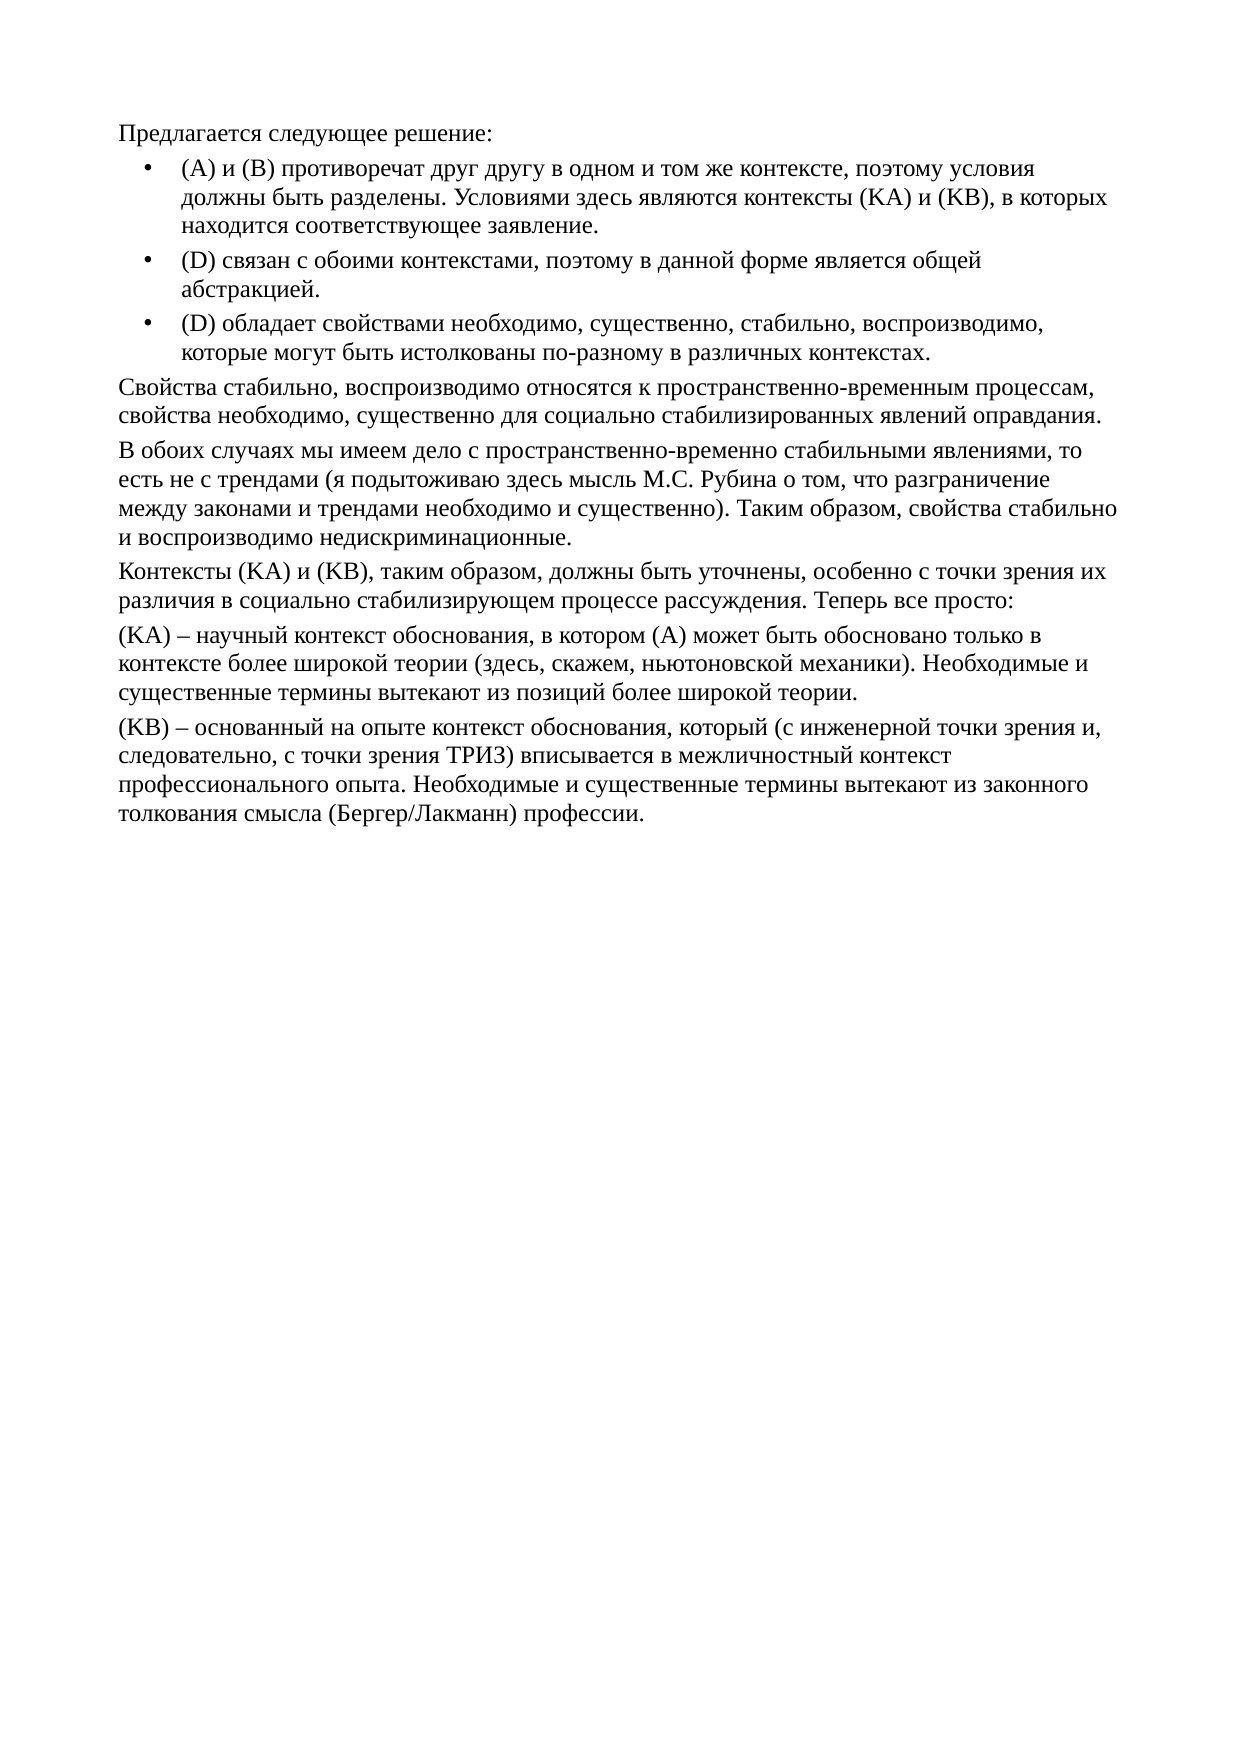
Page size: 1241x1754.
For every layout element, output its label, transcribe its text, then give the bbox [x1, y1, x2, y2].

text В обоих случаях мы имеем дело с пространственно-временно стабильными явлениями, то есть не с трендами (я подытоживаю здесь мысль М.С. Рубина о том, что разграничение между законами и трендами необходимо и существенно). Таким образом, свойства стабильно и воспроизводимо недискриминационные. [118, 435, 1122, 550]
list (D) связан с обоими контекстами, поэтому в данной форме является общей абстракцией. [143, 245, 1122, 302]
text (KA) – научный контекст обоснования, в котором (A) может быть обосновано только в контексте более широкой теории (здесь, скажем, ньютоновской механики). Необходимые и существенные термины вытекают из позиций более широкой теории. [118, 620, 1122, 706]
text Контексты (KA) и (KB), таким образом, должны быть уточнены, особенно с точки зрения их различия в социально стабилизирующем процессе рассуждения. Теперь все просто: [118, 556, 1122, 614]
list (D) обладает свойствами необходимо, существенно, стабильно, воспроизводимо, которые могут быть истолкованы по-разному в различных контекстах. [143, 308, 1122, 366]
text Предлагается следующее решение: [118, 118, 1122, 147]
text (KB) – основанный на опыте контекст обоснования, который (с инженерной точки зрения и, следовательно, с точки зрения ТРИЗ) вписывается в межличностный контекст профессионального опыта. Необходимые и существенные термины вытекают из законного толкования смысла (Бергер/Лакманн) профессии. [118, 712, 1122, 827]
list (А) и (В) противоречат друг другу в одном и том же контексте, поэтому условия должны быть разделены. Условиями здесь являются контексты (KA) и (KB), в которых находится соответствующее заявление. [143, 153, 1122, 239]
text Свойства стабильно, воспроизводимо относятся к пространственно-временным процессам, свойства необходимо, существенно для социально стабилизированных явлений оправдания. [118, 372, 1122, 429]
